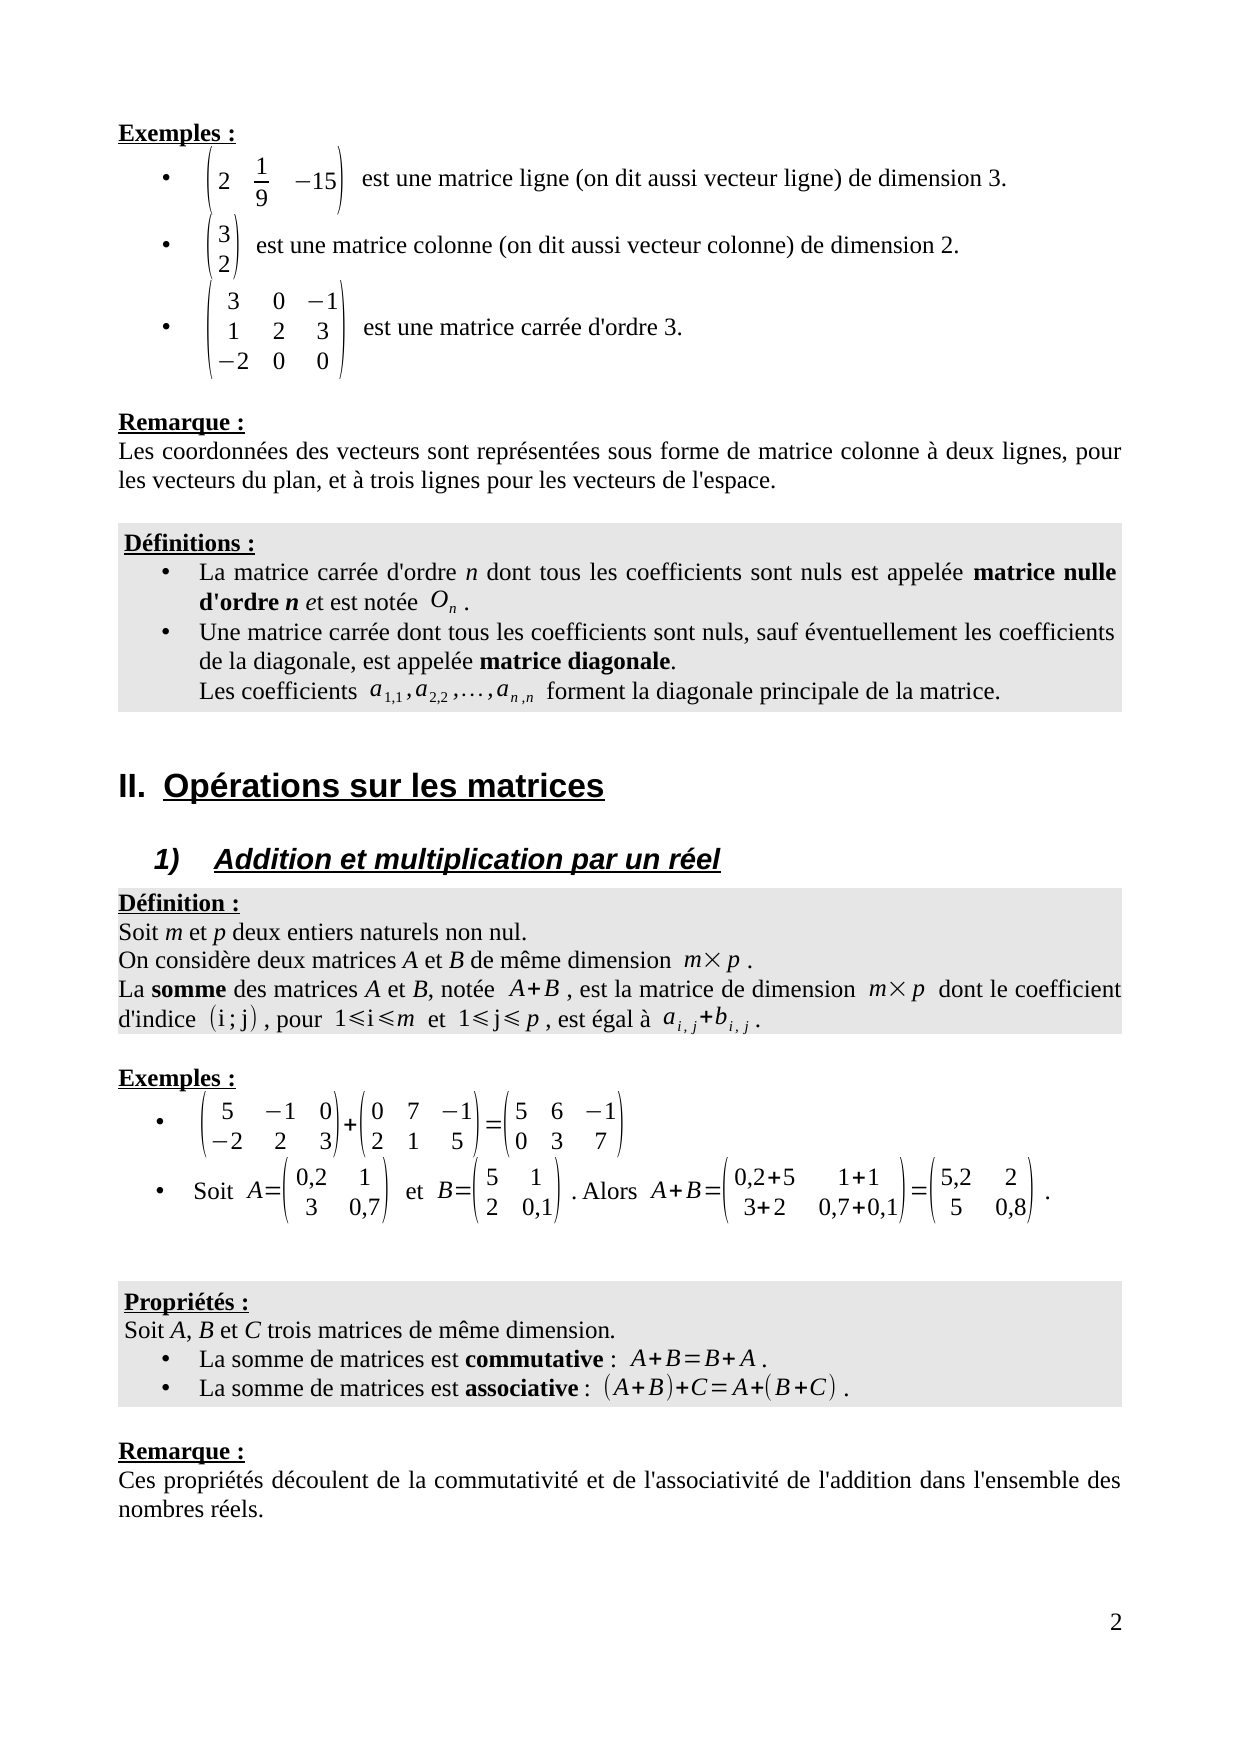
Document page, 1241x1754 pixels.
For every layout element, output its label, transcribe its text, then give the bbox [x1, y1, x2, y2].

text Exemples : [118, 118, 1122, 147]
subtitle Opérations sur les matrices [118, 766, 1122, 804]
text On considère deux matrices A et B de même dimension . [118, 945, 1122, 974]
list est une matrice carrée d'ordre 3. [162, 280, 1122, 379]
subtitle Addition et multiplication par un réel [153, 842, 1122, 875]
table_header Propriétés : Soit A, B et C trois matrices de même dimension. La somme de matrices est commutative : . La somme de matrices est associative : . [118, 1281, 1122, 1407]
text Ces propriétés découlent de la commutativité et de l'associativité de l'addition dans l'ensemble des nombres réels. [118, 1465, 1122, 1522]
list est une matrice ligne (on dit aussi vecteur ligne) de dimension 3. [162, 147, 1122, 214]
text Les coordonnées des vecteurs sont représentées sous forme de matrice colonne à deux lignes, pour les vecteurs du plan, et à trois lignes pour les vecteurs de l'espace. [118, 436, 1122, 494]
text Remarque : [118, 407, 1122, 436]
list Soit et . Alors . [156, 1158, 1122, 1223]
text La somme des matrices A et B, notée , est la matrice de dimension dont le coefficient d'indice , pour et , est égal à . [118, 974, 1122, 1034]
text Définition : [118, 888, 1122, 917]
text Remarque : [118, 1436, 1122, 1465]
list est une matrice colonne (on dit aussi vecteur colonne) de dimension 2. [162, 214, 1122, 280]
text Soit m et p deux entiers naturels non nul. [118, 917, 1122, 945]
table_header Définitions : La matrice carrée d'ordre n dont tous les coefficients sont nuls est appelée matrice nulle d'ordre n et est notée . Une matrice carrée dont tous les coefficients sont nuls, sauf éventuellement les coefficients de la diagonale, est appelée matrice diagonale. Les coefficients forment la diagonale principale de la matrice. [118, 523, 1122, 712]
text Exemples : [118, 1063, 1122, 1092]
